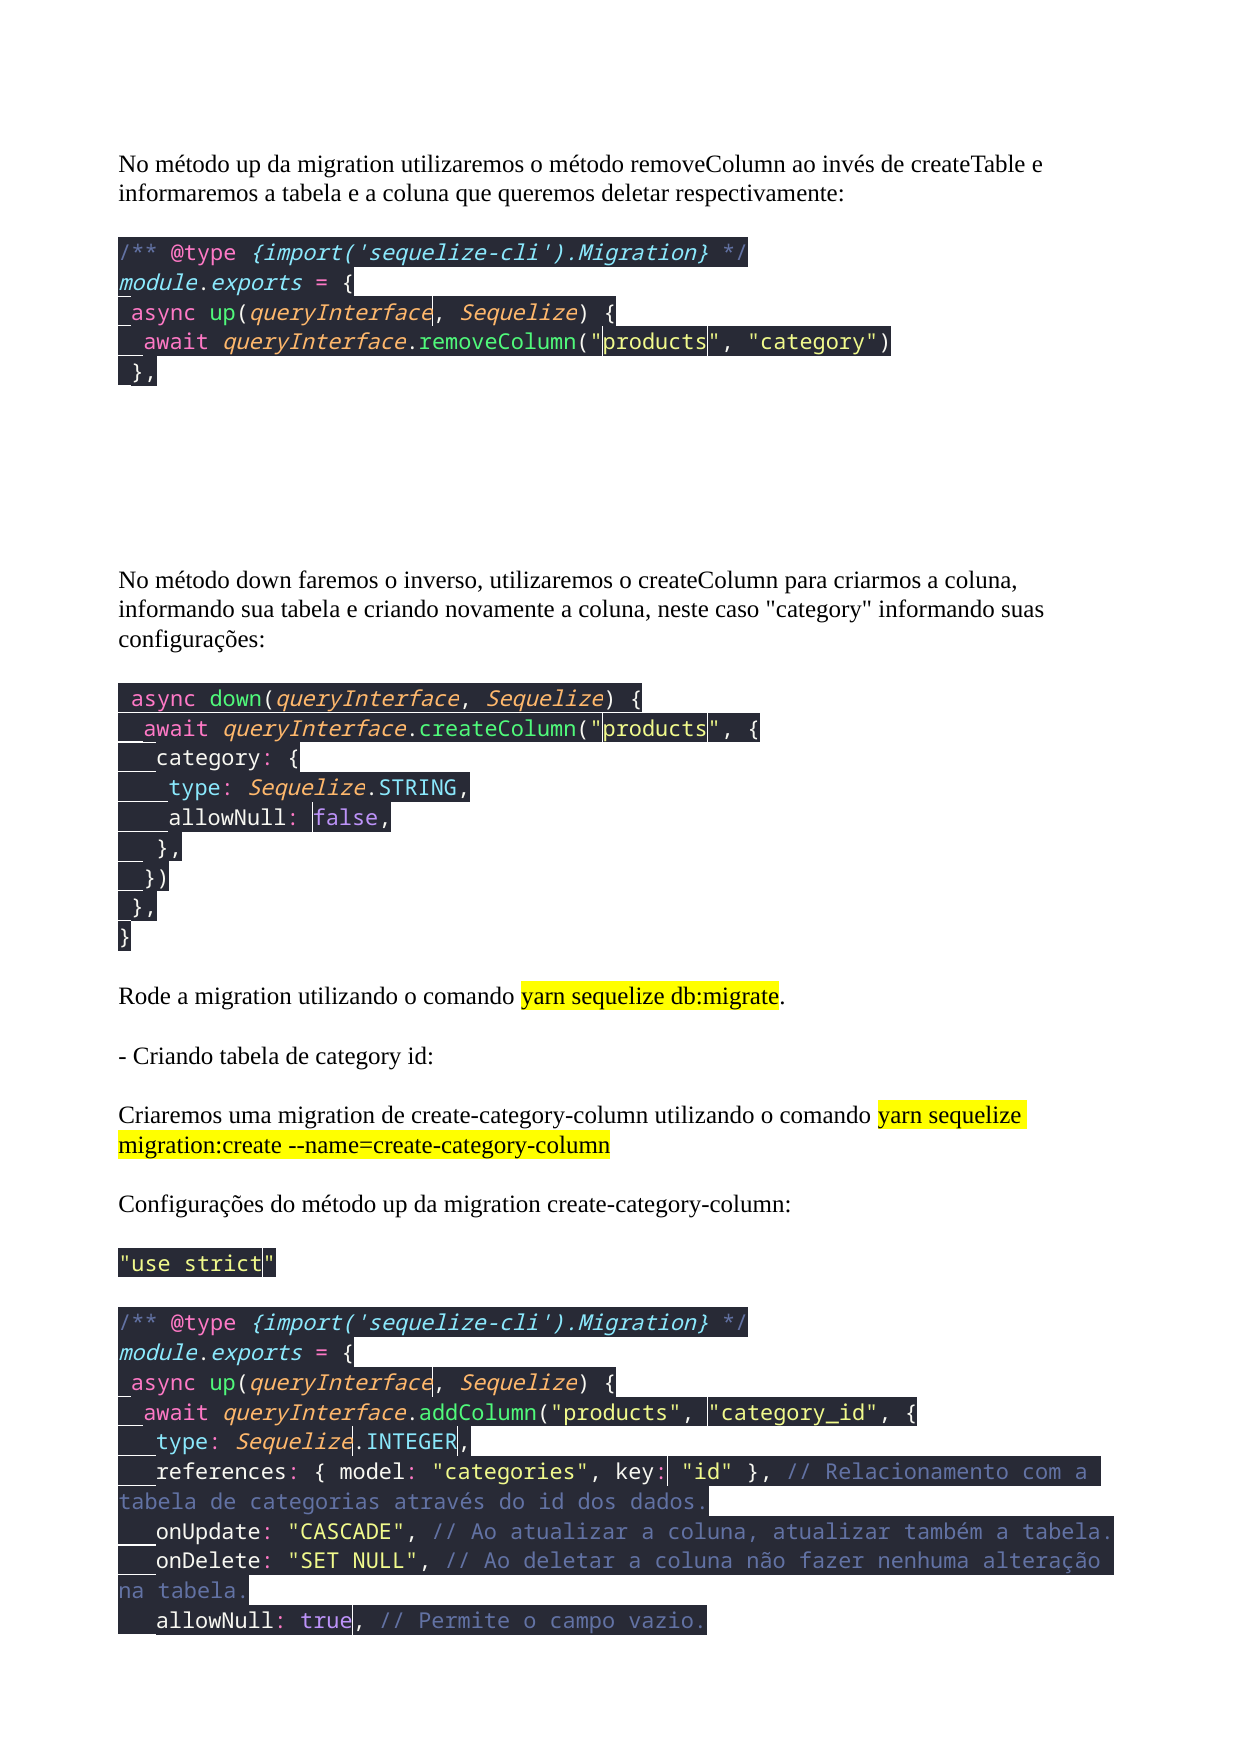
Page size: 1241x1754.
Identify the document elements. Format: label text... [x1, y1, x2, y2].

text }, [118, 891, 1122, 921]
text No método up da migration utilizaremos o método removeColumn ao invés de createTable e informaremos a tabela e a coluna que queremos deletar respectivamente: [118, 148, 1122, 207]
text module.exports = { [118, 1337, 1122, 1367]
text } [118, 921, 1122, 951]
text await queryInterface.addColumn("products", "category_id", { [118, 1397, 1122, 1426]
text /** @type {import('sequelize-cli').Migration} */ [118, 237, 1122, 267]
text Criaremos uma migration de create-category-column utilizando o comando yarn sequelize migration:create --name=create-category-column [118, 1099, 1122, 1159]
text type: Sequelize.STRING, [118, 772, 1122, 802]
text module.exports = { [118, 267, 1122, 296]
text allowNull: false, [118, 802, 1122, 832]
text }, [118, 832, 1122, 861]
text async down(queryInterface, Sequelize) { [118, 683, 1122, 712]
text }) [118, 861, 1122, 891]
text Rode a migration utilizando o comando yarn sequelize db:migrate. [118, 981, 1122, 1010]
text async up(queryInterface, Sequelize) { [118, 1367, 1122, 1397]
text }, [118, 356, 1122, 386]
text - Criando tabela de category id: [118, 1040, 1122, 1069]
text type: Sequelize.INTEGER, [118, 1426, 1122, 1456]
text async up(queryInterface, Sequelize) { [118, 296, 1122, 326]
text onUpdate: "CASCADE", // Ao atualizar a coluna, atualizar também a tabela. [118, 1516, 1122, 1546]
text category: { [118, 742, 1122, 772]
text await queryInterface.removeColumn("products", "category") [118, 326, 1122, 356]
text references: { model: "categories", key: "id" }, // Relacionamento com a tabela de categorias através do id dos dados. [118, 1456, 1122, 1516]
text "use strict" [118, 1248, 1122, 1277]
text allowNull: true, // Permite o campo vazio. [118, 1605, 1122, 1635]
text /** @type {import('sequelize-cli').Migration} */ [118, 1307, 1122, 1337]
text No método down faremos o inverso, utilizaremos o createColumn para criarmos a coluna, informando sua tabela e criando novamente a coluna, neste caso "category" informando suas configurações: [118, 564, 1122, 653]
text Configurações do método up da migration create-category-column: [118, 1188, 1122, 1218]
text onDelete: "SET NULL", // Ao deletar a coluna não fazer nenhuma alteração na tabela. [118, 1546, 1122, 1605]
text await queryInterface.createColumn("products", { [118, 712, 1122, 742]
